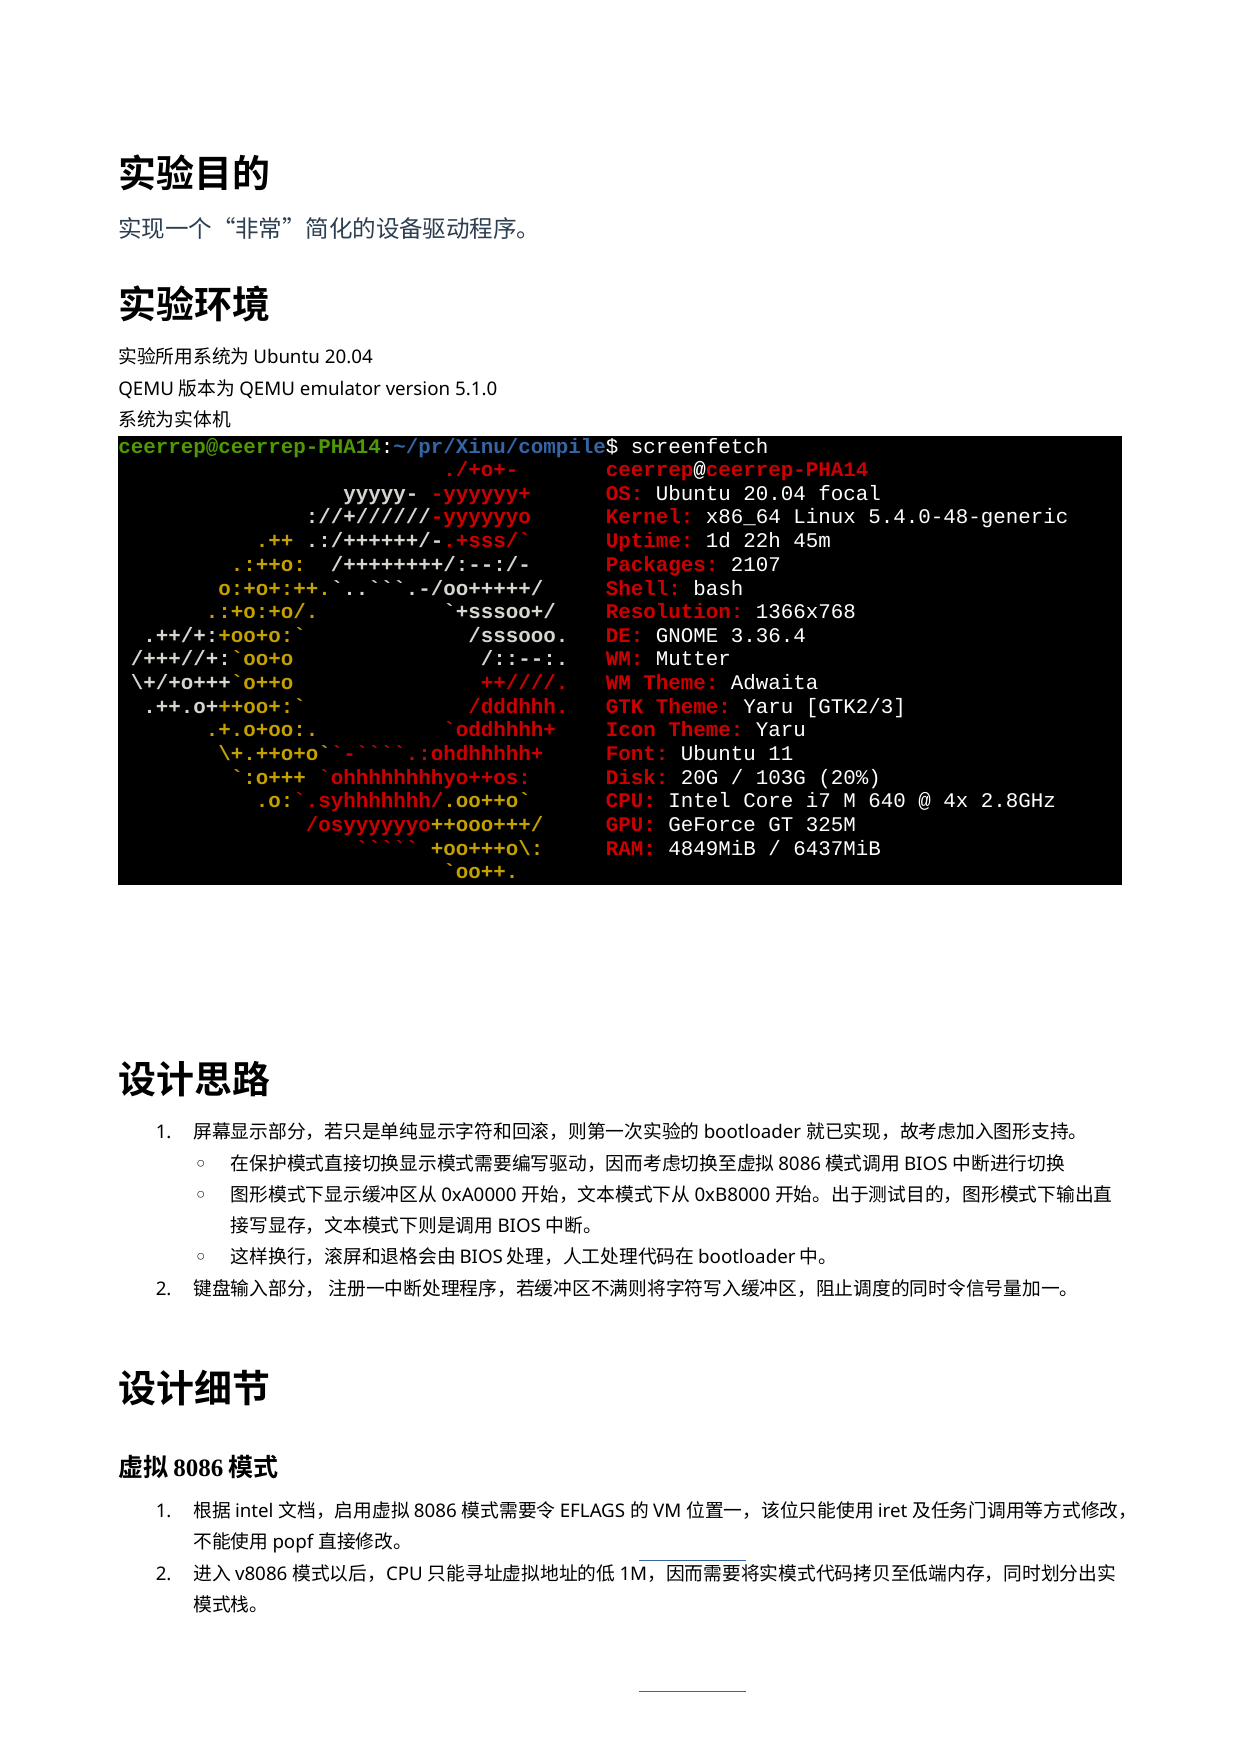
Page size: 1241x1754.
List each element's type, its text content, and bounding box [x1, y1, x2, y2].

list 图形模式下显示缓冲区从 0xA0000 开始，文本模式下从 0xB8000 开始。出于测试目的，图形模式下输出直接写显存，文本模式下则是调用 BIOS 中断。 [193, 1180, 1122, 1238]
text 系统为实体机 [118, 404, 1122, 432]
text yyyyy- -yyyyyy+ OS: Ubuntu 20.04 focal [118, 483, 1122, 507]
text QEMU 版本为 QEMU emulator version 5.1.0 [118, 373, 1122, 400]
subtitle 设计细节 [118, 1359, 1122, 1414]
text ./+o+- ceerrep@ceerrep-PHA14 [118, 459, 1122, 483]
text 实现一个“非常”简化的设备驱动程序。 [118, 211, 1122, 244]
text /+++//+:`oo+o /::--:. WM: Mutter [118, 648, 1122, 672]
text /osyyyyyyo++ooo+++/ GPU: GeForce GT 325M [118, 814, 1122, 838]
subtitle 实验目的 [118, 143, 1122, 198]
text .:+o:+o/. `+sssoo+/ Resolution: 1366x768 [118, 601, 1122, 625]
text \+.++o+o``-````.:ohdhhhhh+ Font: Ubuntu 11 [118, 743, 1122, 767]
text ceerrep@ceerrep-PHA14:~/pr/Xinu/compile$ screenfetch [118, 436, 1122, 459]
subtitle 设计思路 [118, 1050, 1122, 1105]
text .++ .:/++++++/-.+sss/` Uptime: 1d 22h 45m [118, 530, 1122, 554]
subtitle 虚拟8086模式 [118, 1447, 1122, 1483]
list 根据 intel 文档，启用虚拟 8086 模式需要令 EFLAGS 的 VM 位置一，该位只能使用 iret 及任务门调用等方式修改，不能使用 popf 直接修改。 [156, 1496, 1122, 1554]
text ````` +oo+++o\: RAM: 4849MiB / 6437MiB [118, 838, 1122, 861]
list 进入 v8086 模式以后，CPU 只能寻址虚拟地址的低 1M，因而需要将实模式代码拷贝至低端内存，同时划分出实模式栈。 [156, 1558, 1122, 1617]
list 屏幕显示部分，若只是单纯显示字符和回滚，则第一次实验的 bootloader 就已实现，故考虑加入图形支持。 [156, 1117, 1122, 1144]
text ://+//////-yyyyyyo Kernel: x86_64 Linux 5.4.0-48-generic [118, 507, 1122, 530]
text .++.o+++oo+:` /dddhhh. GTK Theme: Yaru [GTK2/3] [118, 696, 1122, 719]
text 实验所用系统为Ubuntu 20.04 [118, 342, 1122, 369]
text .o:`.syhhhhhhh/.oo++o` CPU: Intel Core i7 M 640 @ 4x 2.8GHz [118, 790, 1122, 814]
text `oo++. [118, 861, 1122, 885]
text o:+o+:++.`..```.-/oo+++++/ Shell: bash [118, 577, 1122, 601]
text .:++o: /++++++++/:--:/- Packages: 2107 [118, 554, 1122, 577]
text .++/+:+oo+o:` /sssooo. DE: GNOME 3.36.4 [118, 625, 1122, 648]
text \+/+o+++`o++o ++////. WM Theme: Adwaita [118, 672, 1122, 696]
subtitle 实验环境 [118, 274, 1122, 329]
text .+.o+oo:. `oddhhhh+ Icon Theme: Yaru [118, 719, 1122, 743]
list 这样换行，滚屏和退格会由BIOS处理，人工处理代码在bootloader中。 [193, 1242, 1122, 1269]
text `:o+++ `ohhhhhhhhyo++os: Disk: 20G / 103G (20%) [118, 767, 1122, 790]
list 在保护模式直接切换显示模式需要编写驱动，因而考虑切换至虚拟8086模式调用 BIOS 中断进行切换 [193, 1148, 1122, 1176]
list 键盘输入部分， 注册一中断处理程序，若缓冲区不满则将字符写入缓冲区，阻止调度的同时令信号量加一。 [156, 1273, 1122, 1301]
